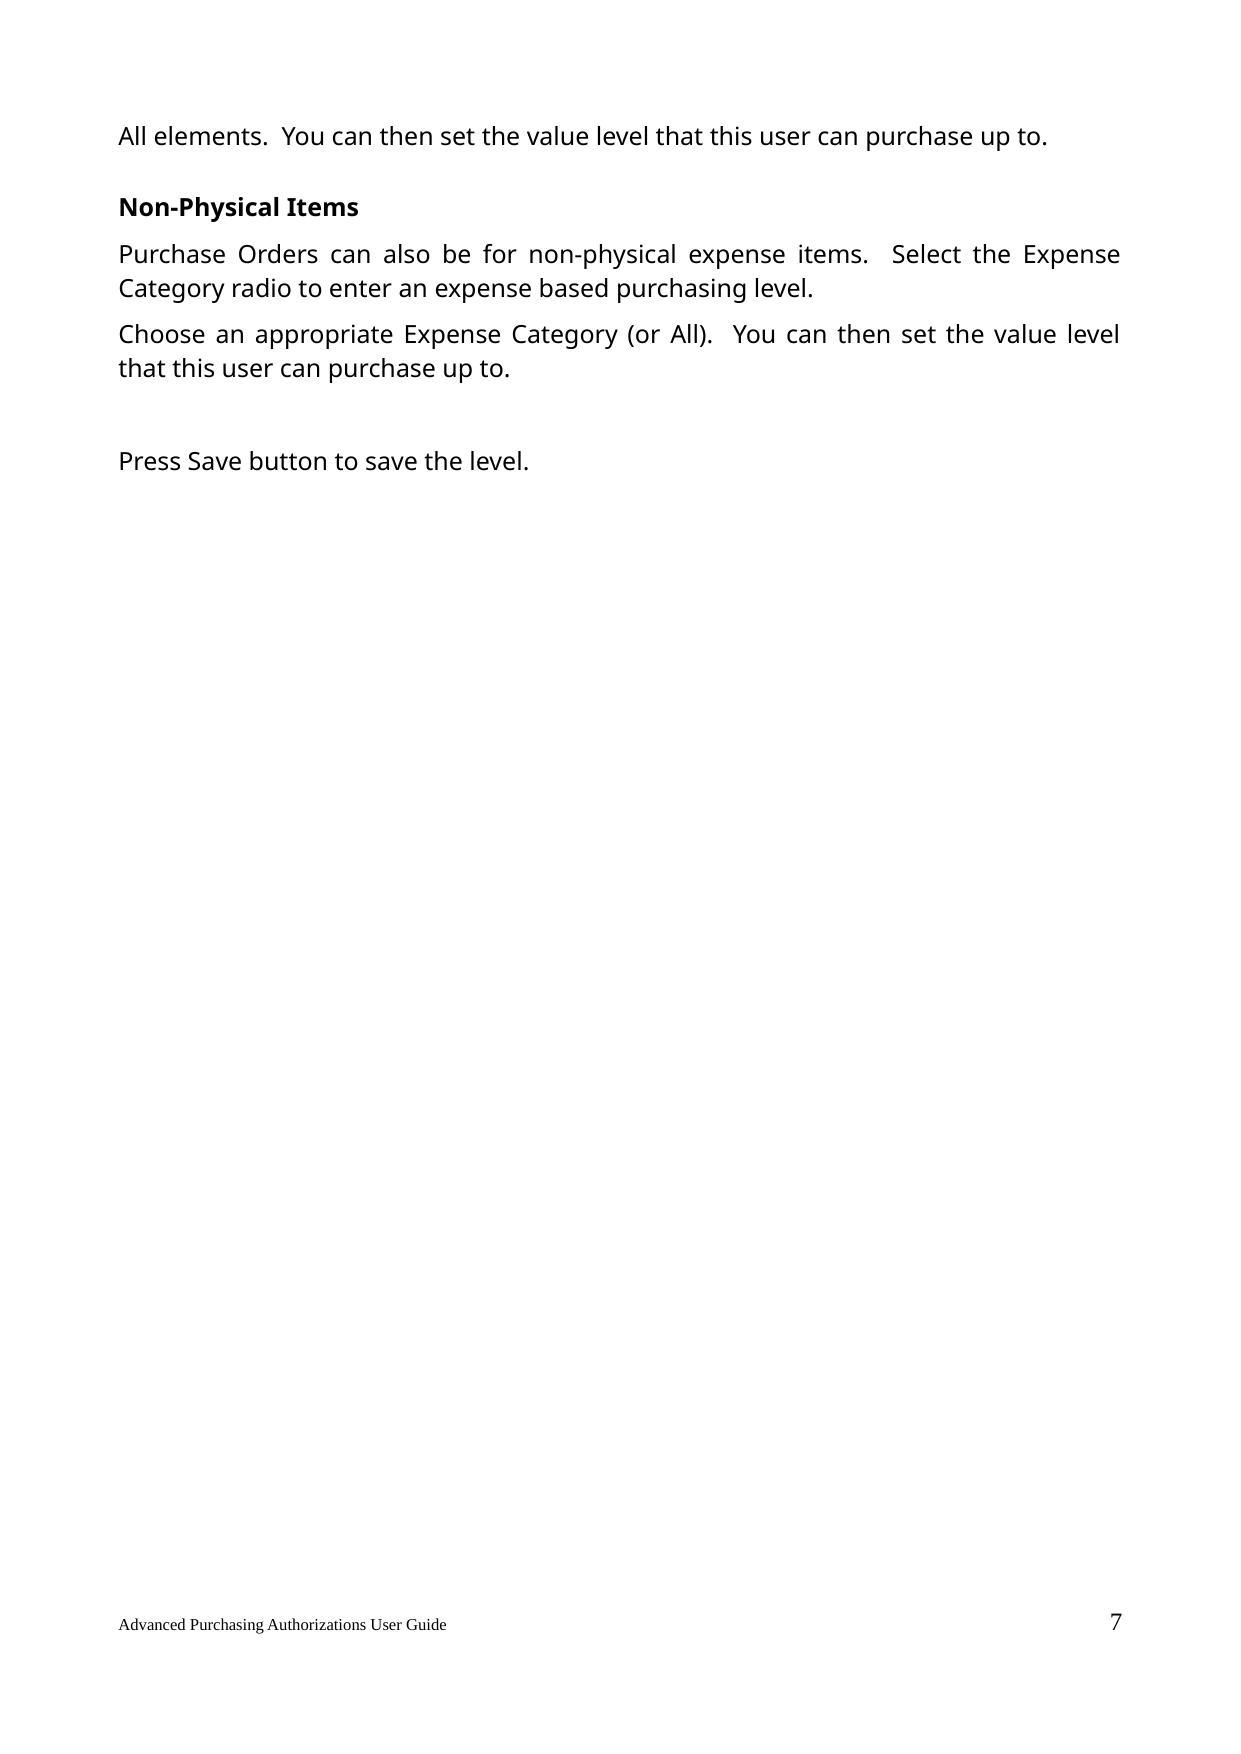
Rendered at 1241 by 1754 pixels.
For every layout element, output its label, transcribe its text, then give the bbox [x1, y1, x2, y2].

subtitle Non-Physical Items [118, 190, 1122, 224]
text Choose an appropriate Expense Category (or All). You can then set the value level that this user can purchase up to. [118, 317, 1122, 385]
text Purchase Orders can also be for non-physical expense items. Select the Expense Category radio to enter an expense based purchasing level. [118, 236, 1122, 304]
text Press Save button to save the level. [118, 444, 1122, 478]
text All elements. You can then set the value level that this user can purchase up to. [118, 118, 1122, 152]
